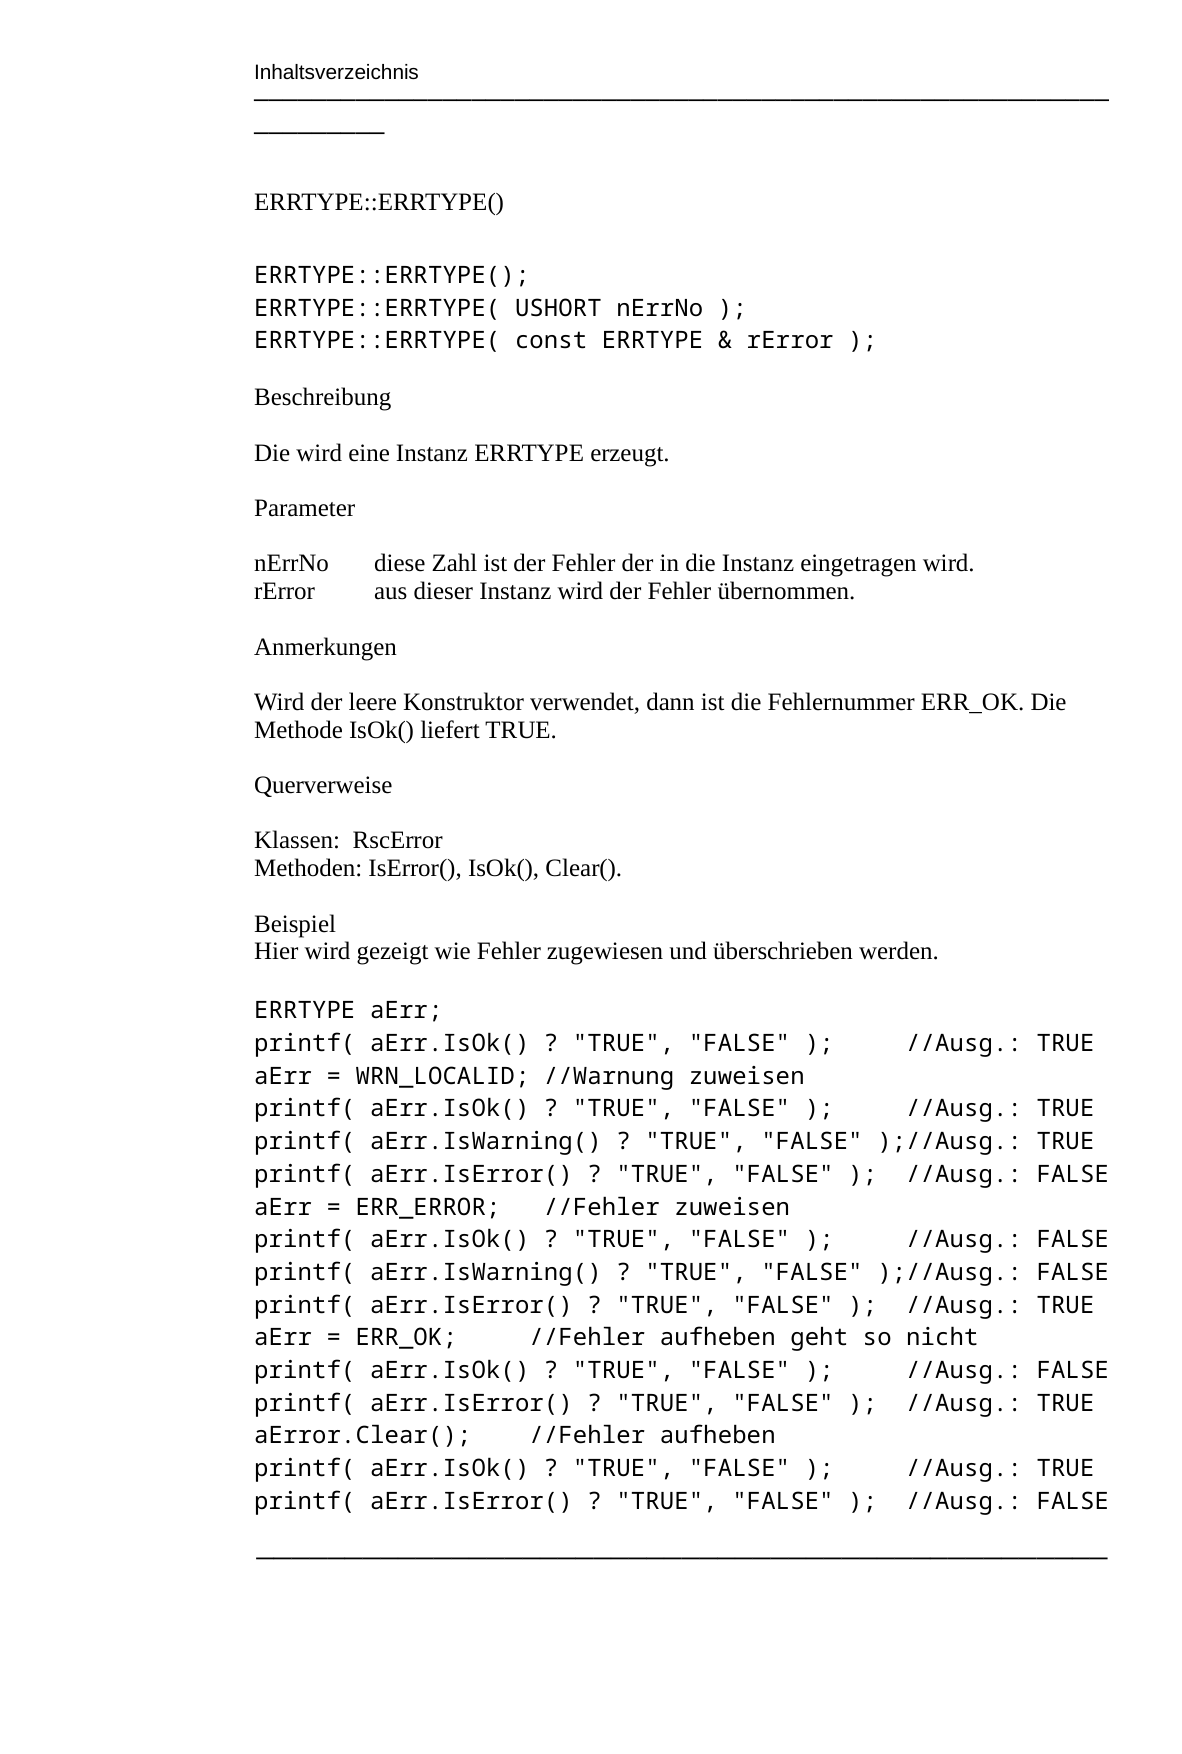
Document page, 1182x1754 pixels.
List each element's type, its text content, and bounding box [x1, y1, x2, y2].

list ERRTYPE::ERRTYPE( USHORT nErrNo ); [254, 290, 1110, 323]
text Querverweise [254, 771, 1110, 799]
text Anmerkungen [254, 633, 1110, 660]
list printf( aErr.IsWarning() ? "TRUE", "FALSE" );//Ausg.: FALSE [254, 1254, 1110, 1287]
text ──────────────────────────────────────────────── [254, 1544, 1110, 1572]
text Wird der leere Konstruktor verwendet, dann ist die Fehlernummer ERR_OK. Die Methode IsOk() liefert TRUE. [254, 688, 1110, 743]
list ERRTYPE::ERRTYPE(); [254, 257, 1110, 290]
text Parameter [254, 494, 1110, 522]
list printf( aErr.IsError() ? "TRUE", "FALSE" ); //Ausg.: TRUE [254, 1385, 1110, 1418]
text Beschreibung [254, 383, 1110, 411]
list printf( aErr.IsError() ? "TRUE", "FALSE" ); //Ausg.: FALSE [254, 1483, 1110, 1516]
list printf( aErr.IsOk() ? "TRUE", "FALSE" ); //Ausg.: FALSE [254, 1353, 1110, 1385]
list printf( aErr.IsOk() ? "TRUE", "FALSE" ); //Ausg.: FALSE [254, 1222, 1110, 1254]
text ERRTYPE::ERRTYPE() [254, 188, 1110, 216]
list printf( aErr.IsOk() ? "TRUE", "FALSE" ); //Ausg.: TRUE [254, 1026, 1110, 1058]
list printf( aErr.IsError() ? "TRUE", "FALSE" ); //Ausg.: FALSE [254, 1156, 1110, 1189]
list ERRTYPE aErr; [254, 993, 1110, 1026]
text Die wird eine Instanz ERRTYPE erzeugt. [254, 439, 1110, 466]
text Klassen: RscError [254, 827, 1110, 854]
text Methoden: IsError(), IsOk(), Clear(). [254, 854, 1110, 882]
list ERRTYPE::ERRTYPE( const ERRTYPE & rError ); [254, 323, 1110, 356]
list printf( aErr.IsOk() ? "TRUE", "FALSE" ); //Ausg.: TRUE [254, 1451, 1110, 1483]
list aErr = WRN_LOCALID; //Warnung zuweisen [254, 1058, 1110, 1091]
text rError aus dieser Instanz wird der Fehler übernommen. [254, 577, 1110, 605]
list aErr = ERR_ERROR; //Fehler zuweisen [254, 1189, 1110, 1222]
list aError.Clear(); //Fehler aufheben [254, 1418, 1110, 1451]
list aErr = ERR_OK; //Fehler aufheben geht so nicht [254, 1320, 1110, 1353]
text nErrNo diese Zahl ist der Fehler der in die Instanz eingetragen wird. [254, 549, 1110, 577]
list printf( aErr.IsOk() ? "TRUE", "FALSE" ); //Ausg.: TRUE [254, 1091, 1110, 1124]
list printf( aErr.IsWarning() ? "TRUE", "FALSE" );//Ausg.: TRUE [254, 1124, 1110, 1156]
list printf( aErr.IsError() ? "TRUE", "FALSE" ); //Ausg.: TRUE [254, 1287, 1110, 1320]
text Hier wird gezeigt wie Fehler zugewiesen und überschrieben werden. [254, 937, 1110, 965]
text Beispiel [254, 910, 1110, 937]
